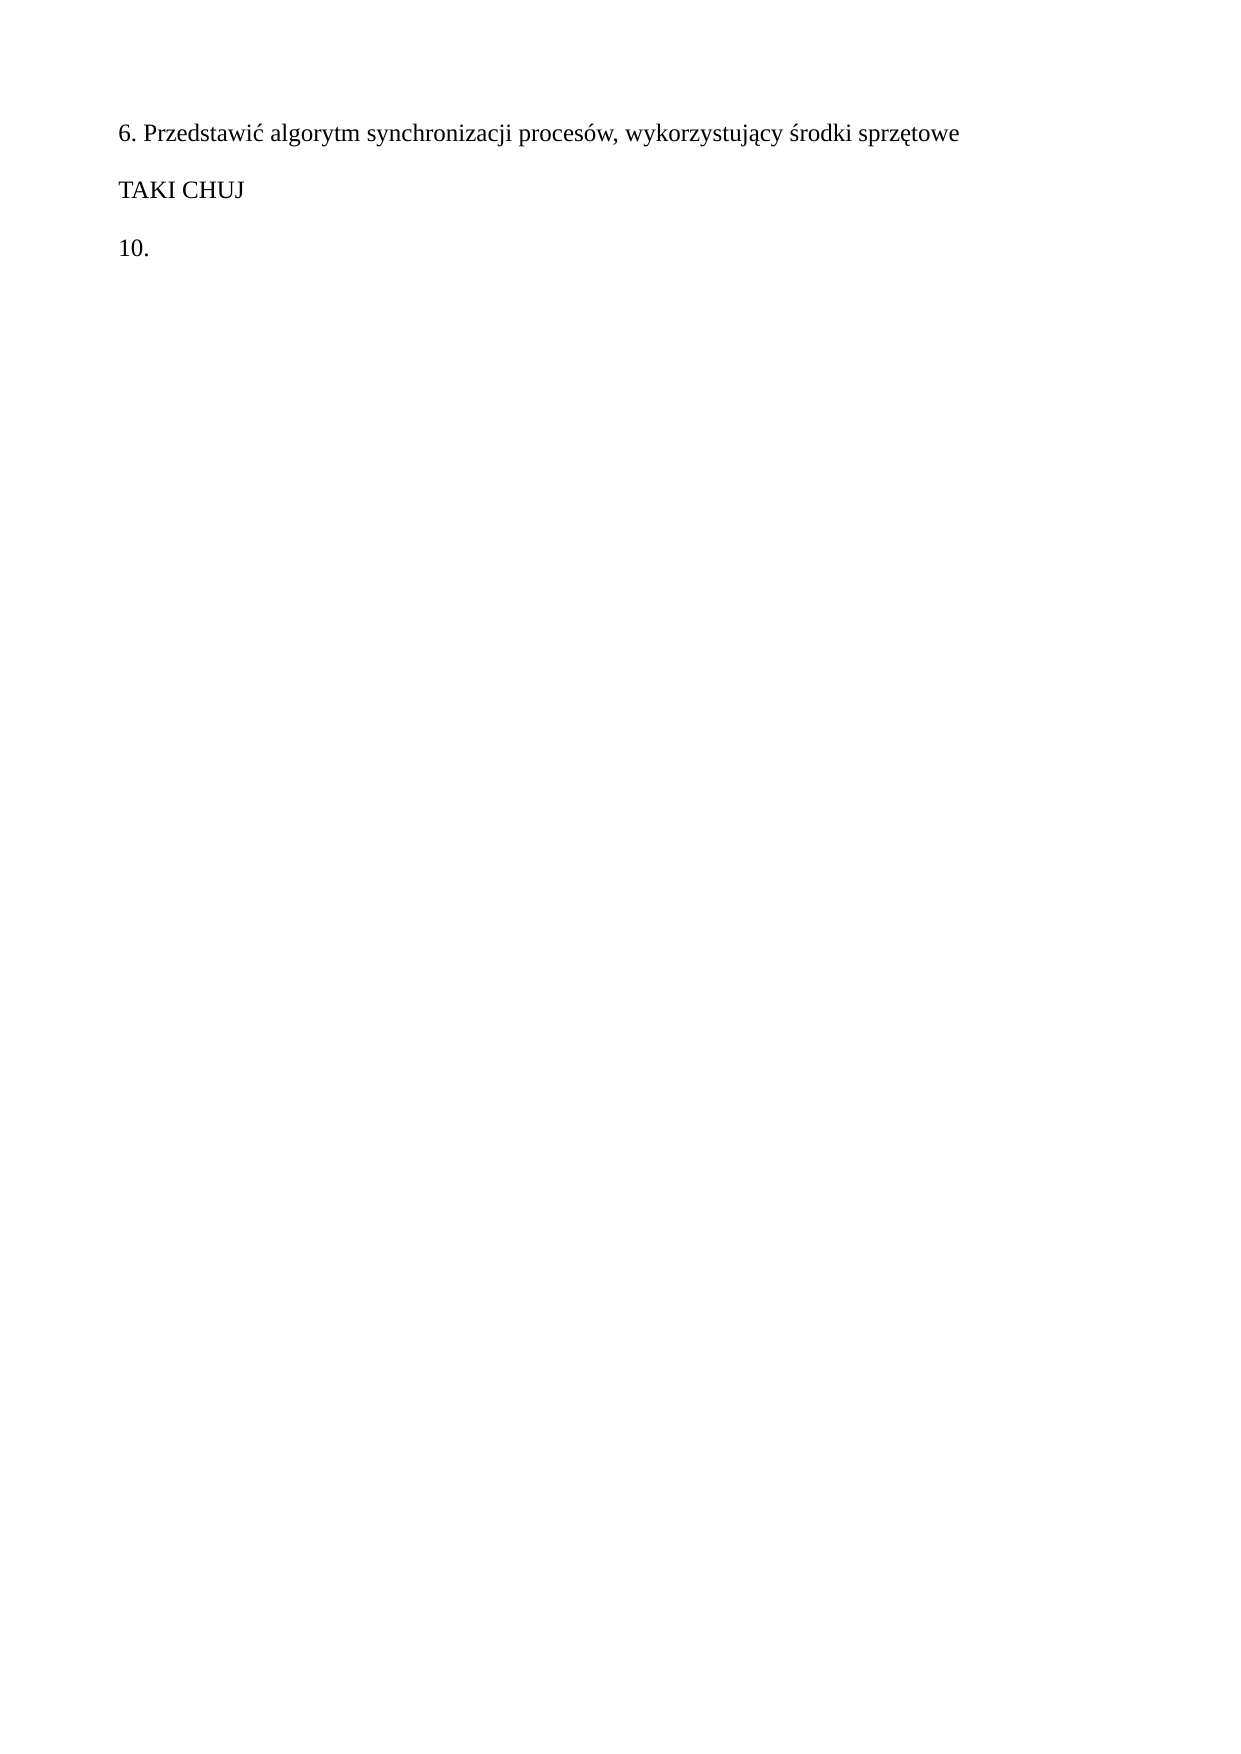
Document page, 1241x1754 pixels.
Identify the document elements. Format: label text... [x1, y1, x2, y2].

text 6. Przedstawić algorytm synchronizacji procesów, wykorzystujący środki sprzętowe [118, 118, 1122, 147]
text TAKI CHUJ [118, 176, 1122, 204]
text 10. [118, 204, 1122, 318]
